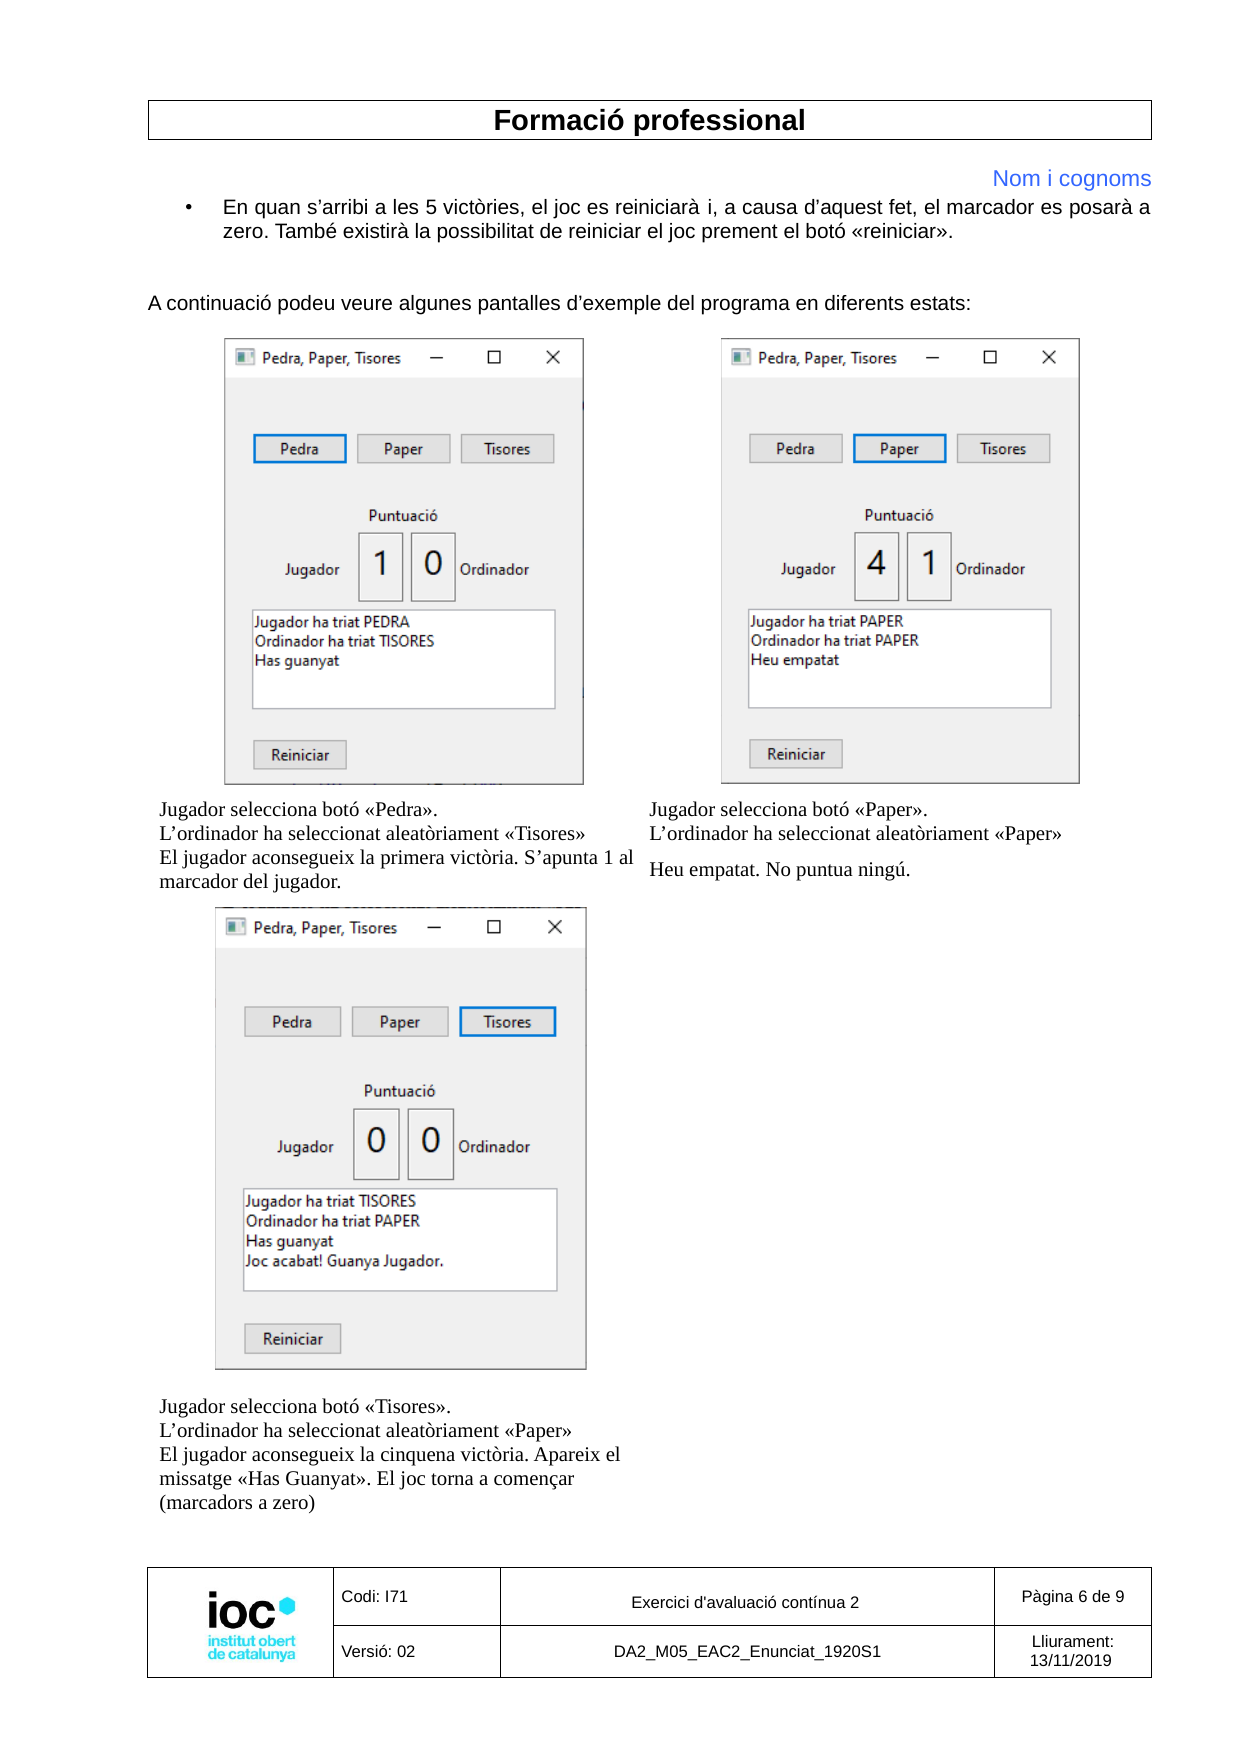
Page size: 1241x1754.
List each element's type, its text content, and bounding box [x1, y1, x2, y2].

picture [721, 338, 1080, 784]
table_cell [649, 893, 1151, 1393]
table_cell [159, 1370, 649, 1393]
picture [224, 338, 584, 785]
table_cell [649, 1394, 1151, 1526]
table_cell Jugador selecciona botó «Paper». L’ordinador ha seleccionat aleatòriament «Paper» Heu empatat. No puntua ningú. [649, 797, 1151, 893]
picture [215, 907, 587, 1370]
picture [195, 1577, 309, 1673]
table_cell Jugador selecciona botó «Tisores». L’ordinador ha seleccionat aleatòriament «Paper» El jugador aconsegueix la cinquena victòria. Apareix el missatge «Has Guanyat». El joc torna a començar (marcadors a zero) [159, 1394, 649, 1526]
table_header [159, 338, 649, 797]
text A continuació podeu veure algunes pantalles d’exemple del programa en diferents estats: [148, 290, 1151, 314]
table_cell [159, 893, 649, 1369]
list En quan s’arribi a les 5 victòries, el joc es reiniciarà i, a causa d’aquest fet, el marcador es posarà a zero. També existirà la possibilitat de reiniciar el joc prement el botó «reiniciar». [185, 195, 1151, 243]
table_header [649, 338, 1151, 797]
table_cell Jugador selecciona botó «Pedra». L’ordinador ha seleccionat aleatòriament «Tisores» El jugador aconsegueix la primera victòria. S’apunta 1 al marcador del jugador. [159, 797, 649, 893]
